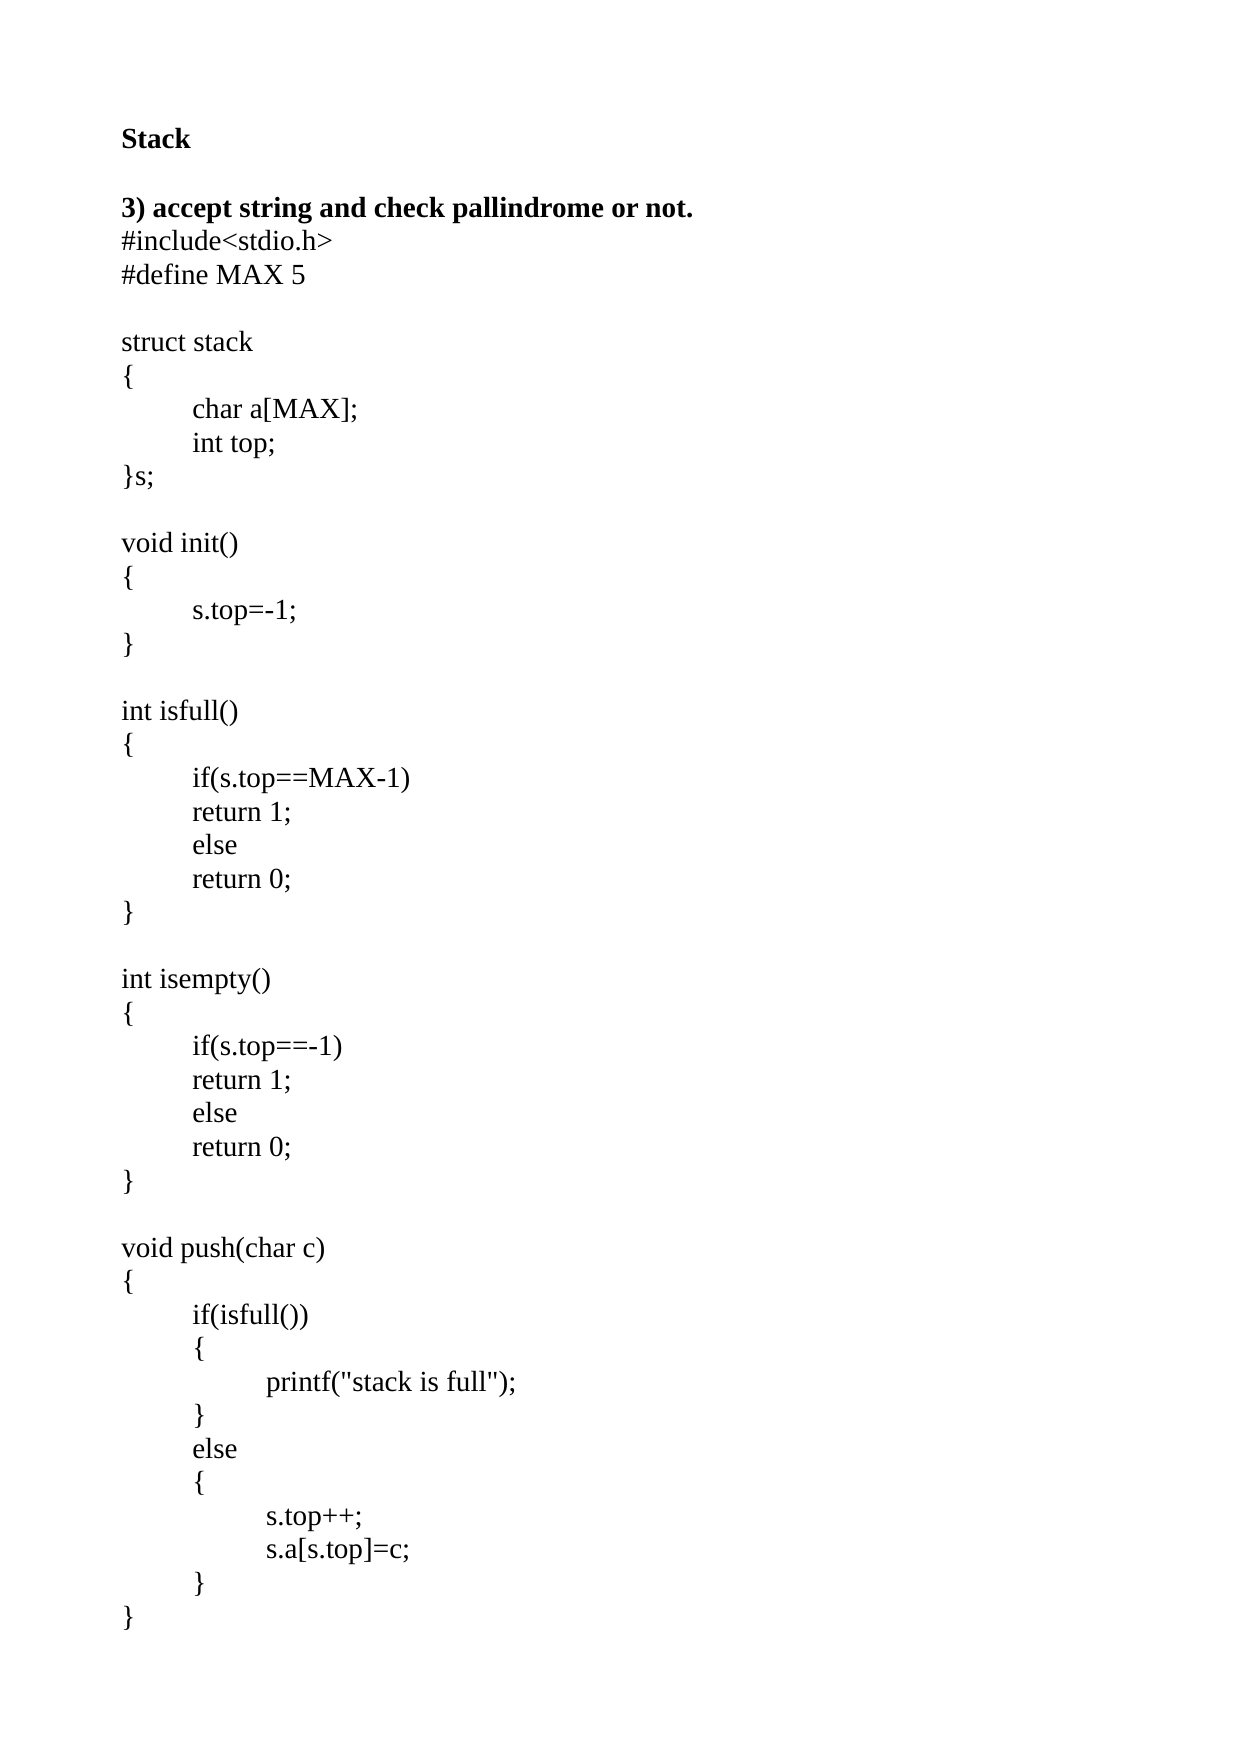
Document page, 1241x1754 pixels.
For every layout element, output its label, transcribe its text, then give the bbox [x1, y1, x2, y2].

text }s; [118, 458, 1122, 492]
text } [118, 626, 1122, 659]
text void push(char c) [118, 1230, 1122, 1263]
text } [118, 1565, 1122, 1599]
text #define MAX 5 [118, 257, 1122, 291]
text else [118, 1096, 1122, 1129]
text { [118, 727, 1122, 760]
text } [118, 1397, 1122, 1431]
text int isfull() [118, 693, 1122, 727]
text { [118, 358, 1122, 391]
text return 0; [118, 1129, 1122, 1163]
text s.top++; [118, 1498, 1122, 1532]
text } [118, 894, 1122, 928]
text } [118, 1163, 1122, 1196]
text void init() [118, 525, 1122, 559]
text struct stack [118, 324, 1122, 358]
text int top; [118, 425, 1122, 458]
text s.a[s.top]=c; [118, 1532, 1122, 1565]
text { [118, 995, 1122, 1028]
text return 1; [118, 794, 1122, 827]
text int isempty() [118, 961, 1122, 995]
text { [118, 1464, 1122, 1498]
text } [118, 1599, 1122, 1635]
text else [118, 827, 1122, 861]
text return 1; [118, 1062, 1122, 1096]
text char a[MAX]; [118, 391, 1122, 425]
text if(isfull()) [118, 1297, 1122, 1330]
text return 0; [118, 861, 1122, 894]
text printf("stack is full"); [118, 1364, 1122, 1397]
text { [118, 1263, 1122, 1297]
text 3) accept string and check pallindrome or not. [118, 187, 1122, 223]
text if(s.top==MAX-1) [118, 760, 1122, 794]
text { [118, 559, 1122, 592]
text s.top=-1; [118, 592, 1122, 626]
text #include<stdio.h> [118, 223, 1122, 257]
text { [118, 1330, 1122, 1364]
text else [118, 1431, 1122, 1464]
text if(s.top==-1) [118, 1028, 1122, 1062]
